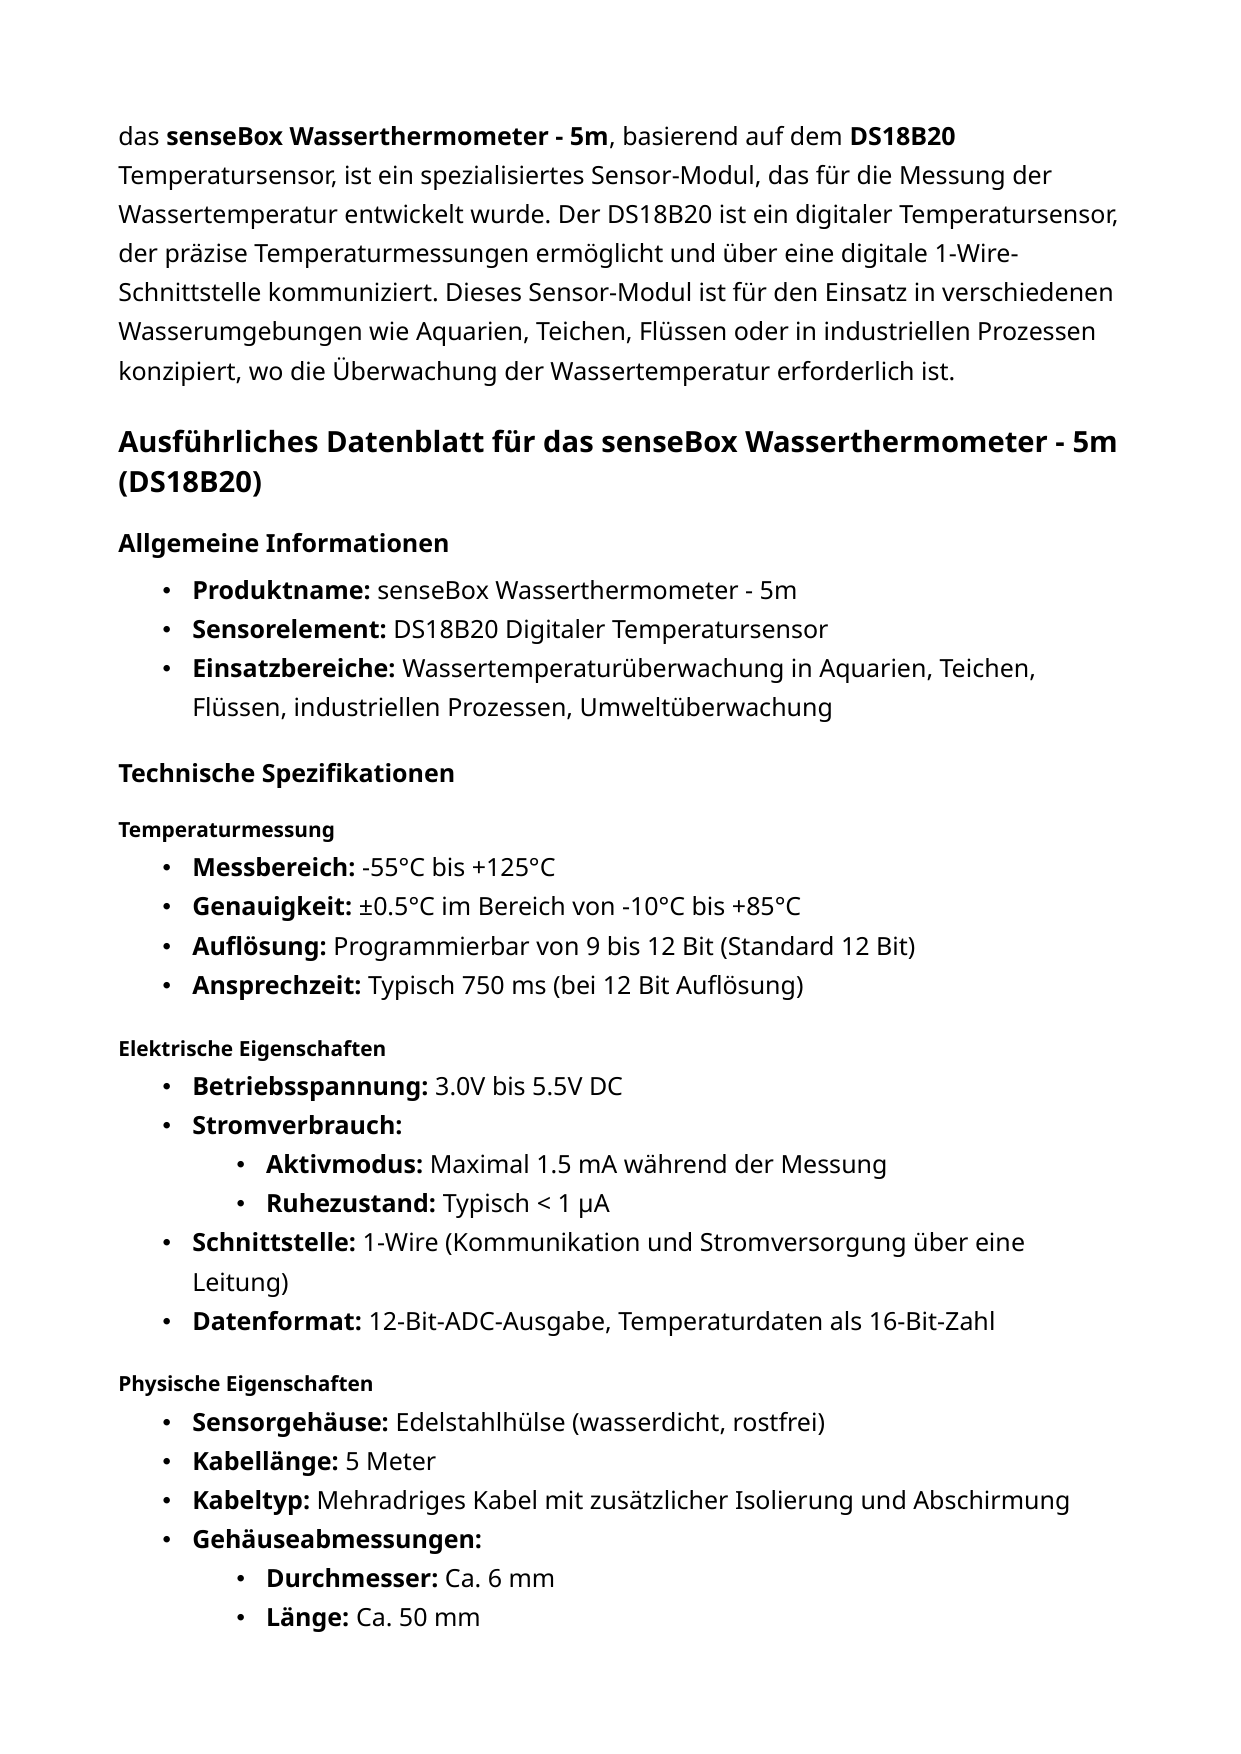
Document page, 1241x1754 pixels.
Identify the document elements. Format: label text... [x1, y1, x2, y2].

list Betriebsspannung: 3.0V bis 5.5V DC [162, 1068, 1122, 1102]
list Datenformat: 12-Bit-ADC-Ausgabe, Temperaturdaten als 16-Bit-Zahl [162, 1303, 1122, 1337]
list Produktname: senseBox Wasserthermometer - 5m [162, 572, 1122, 606]
list Aktivmodus: Maximal 1.5 mA während der Messung [236, 1147, 1122, 1181]
list Auflösung: Programmierbar von 9 bis 12 Bit (Standard 12 Bit) [162, 928, 1122, 962]
subtitle Allgemeine Informationen [118, 526, 1122, 560]
subtitle Technische Spezifikationen [118, 756, 1122, 790]
list Genauigkeit: ±0.5°C im Bereich von -10°C bis +85°C [162, 889, 1122, 923]
list Ruhezustand: Typisch < 1 µA [236, 1186, 1122, 1220]
list Stromverbrauch: [162, 1107, 1122, 1142]
list Einsatzbereiche: Wassertemperaturüberwachung in Aquarien, Teichen, Flüssen, industriellen Prozessen, Umweltüberwachung [162, 651, 1122, 724]
list Messbereich: -55°C bis +125°C [162, 850, 1122, 884]
list Kabeltyp: Mehradriges Kabel mit zusätzlicher Isolierung und Abschirmung [162, 1483, 1122, 1517]
list Gehäuseabmessungen: [162, 1522, 1122, 1556]
subtitle Elektrische Eigenschaften [118, 1034, 1122, 1062]
list Länge: Ca. 50 mm [236, 1600, 1122, 1634]
text das senseBox Wasserthermometer - 5m, basierend auf dem DS18B20 Temperatursensor, ist ein spezialisiertes Sensor-Modul, das für die Messung der Wassertemperatur entwickelt wurde. Der DS18B20 ist ein digitaler Temperatursensor, der präzise Temperaturmessungen ermöglicht und über eine digitale 1-Wire-Schnittstelle kommuniziert. Dieses Sensor-Modul ist für den Einsatz in verschiedenen Wasserumgebungen wie Aquarien, Teichen, Flüssen oder in industriellen Prozessen konzipiert, wo die Überwachung der Wassertemperatur erforderlich ist. [118, 118, 1122, 387]
subtitle Temperaturmessung [118, 815, 1122, 844]
list Ansprechzeit: Typisch 750 ms (bei 12 Bit Auflösung) [162, 967, 1122, 1001]
list Sensorgehäuse: Edelstahlhülse (wasserdicht, rostfrei) [162, 1404, 1122, 1438]
list Schnittstelle: 1-Wire (Kommunikation und Stromversorgung über eine Leitung) [162, 1225, 1122, 1298]
list Kabellänge: 5 Meter [162, 1443, 1122, 1477]
list Durchmesser: Ca. 6 mm [236, 1561, 1122, 1595]
subtitle Ausführliches Datenblatt für das senseBox Wasserthermometer - 5m (DS18B20) [118, 421, 1122, 501]
list Sensorelement: DS18B20 Digitaler Temperatursensor [162, 612, 1122, 646]
subtitle Physische Eigenschaften [118, 1369, 1122, 1398]
